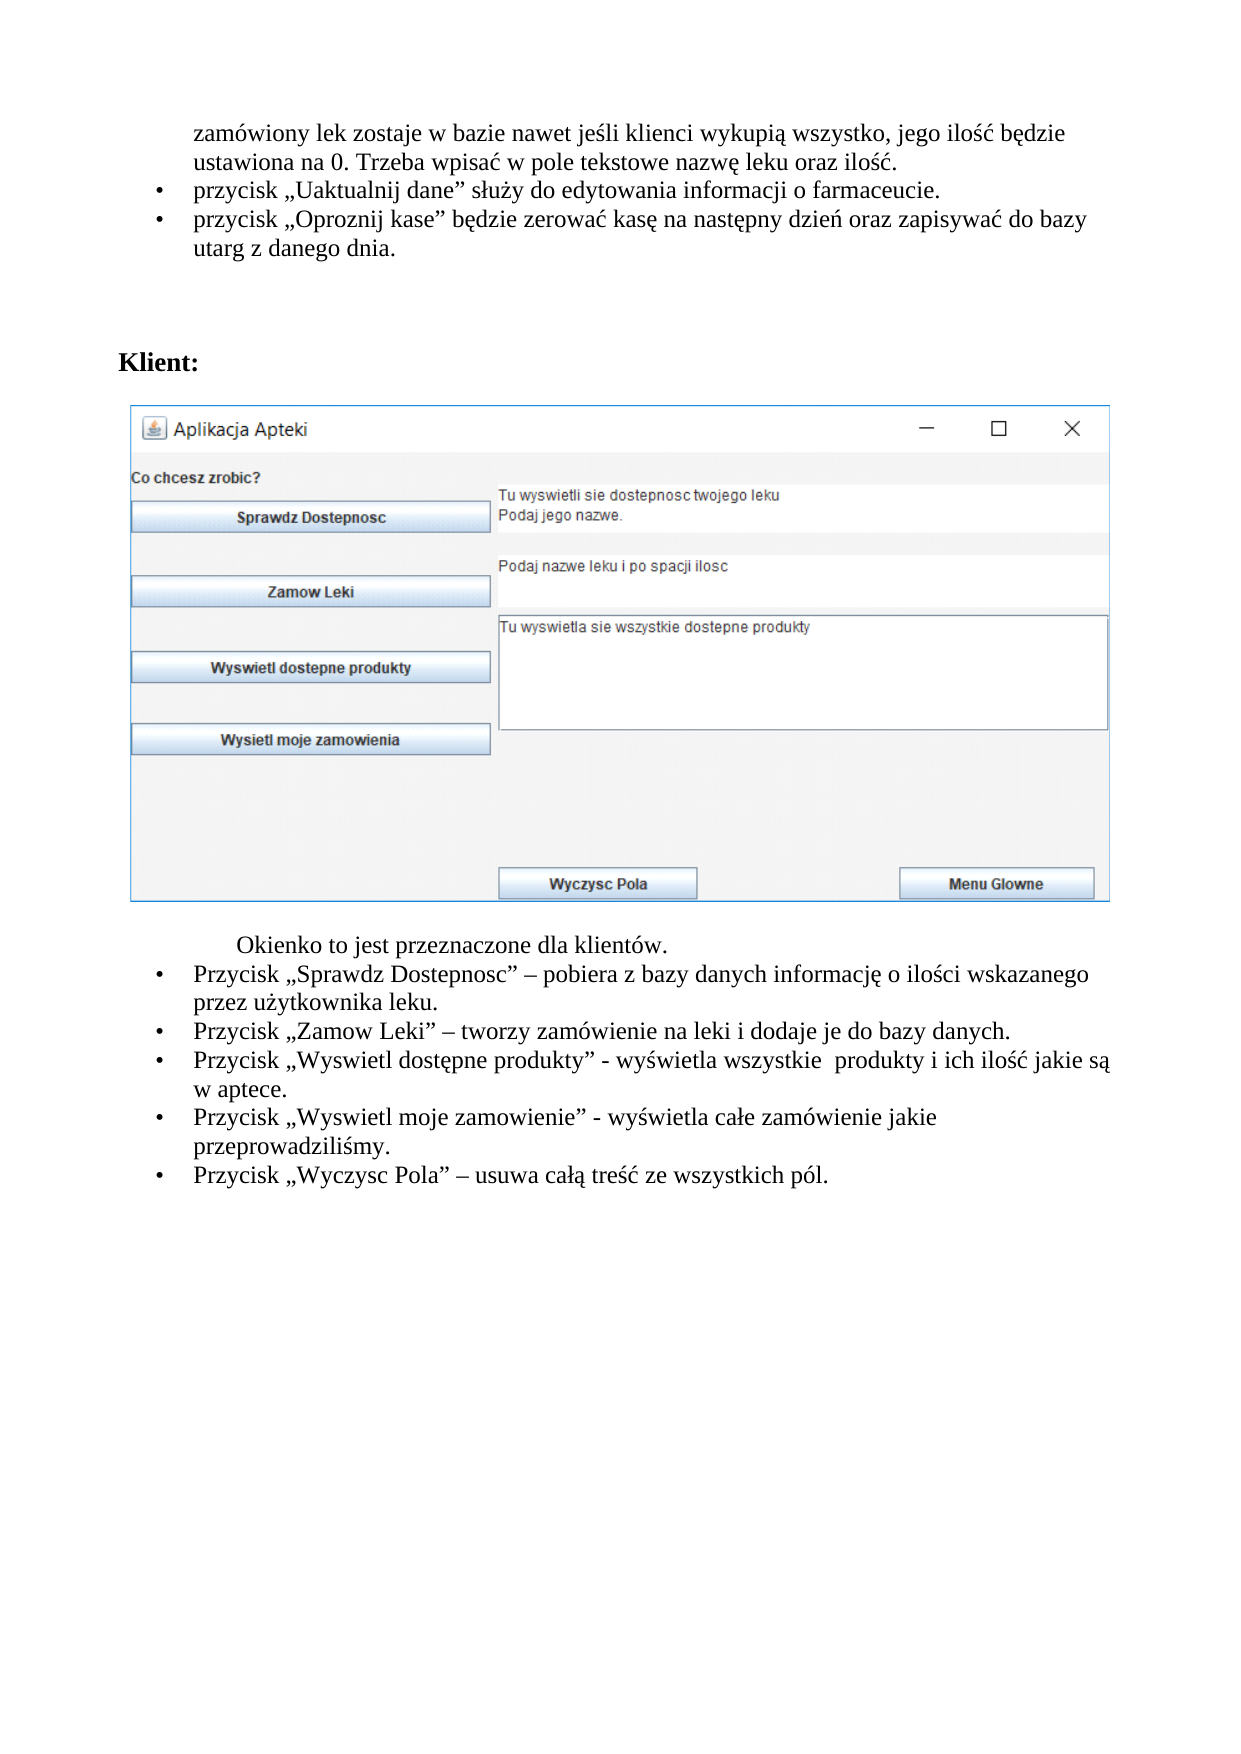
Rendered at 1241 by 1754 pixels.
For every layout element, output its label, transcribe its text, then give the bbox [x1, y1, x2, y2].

text Klient: [118, 346, 1122, 377]
list Przycisk „Wyswietl dostępne produkty” - wyświetla wszystkie produkty i ich ilość jakie są w aptece. [156, 1045, 1122, 1102]
list przycisk „Uaktualnij dane” służy do edytowania informacji o farmaceucie. [156, 176, 1122, 204]
text Okienko to jest przeznaczone dla klientów. [118, 930, 1122, 959]
list Przycisk „Wyswietl moje zamowienie” - wyświetla całe zamówienie jakie przeprowadziliśmy. [156, 1102, 1122, 1160]
list Przycisk „Wyczysc Pola” – usuwa całą treść ze wszystkich pól. [156, 1160, 1122, 1189]
list Przycisk „Sprawdz Dostepnosc” – pobiera z bazy danych informację o ilości wskazanego przez użytkownika leku. [156, 959, 1122, 1016]
list zamówiony lek zostaje w bazie nawet jeśli klienci wykupią wszystko, jego ilość będzie ustawiona na 0. Trzeba wpisać w pole tekstowe nazwę leku oraz ilość. [156, 118, 1122, 176]
list Przycisk „Zamow Leki” – tworzy zamówienie na leki i dodaje je do bazy danych. [156, 1016, 1122, 1045]
list przycisk „Oproznij kase” będzie zerować kasę na następny dzień oraz zapisywać do bazy utarg z danego dnia. [156, 204, 1122, 262]
